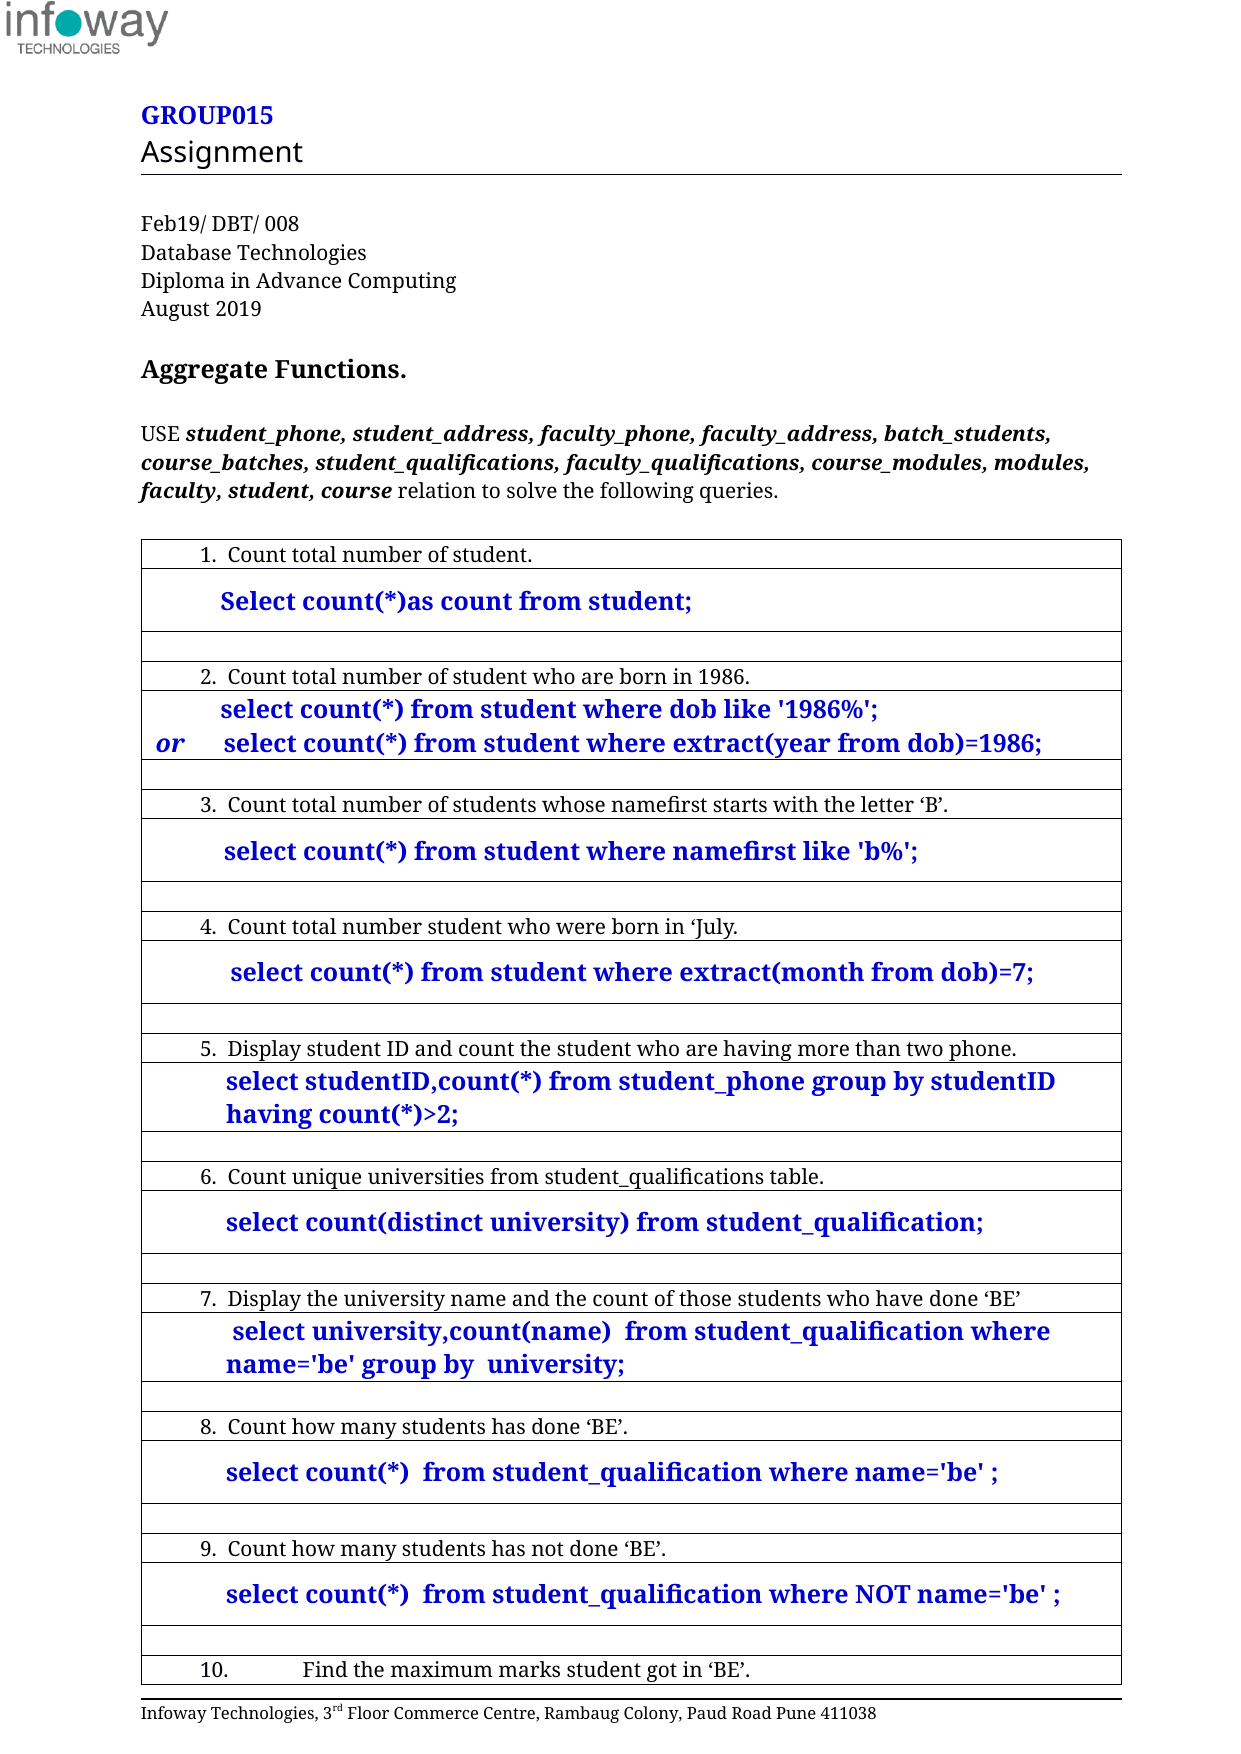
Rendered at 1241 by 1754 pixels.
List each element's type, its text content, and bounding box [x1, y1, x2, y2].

table_cell [142, 1132, 1121, 1161]
table_cell select university,count(name) from student_qualification where name='be' group by university; [142, 1313, 1121, 1381]
table_cell [142, 1626, 1121, 1654]
table_cell select count(*) from student where namefirst like 'b%'; [142, 819, 1121, 881]
table_cell select count(*) from student where dob like '1986%'; or select count(*) from student where extract(year from dob)=1986; [142, 691, 1121, 759]
table_cell select count(*) from student where extract(month from dob)=7; [142, 941, 1121, 1003]
table_cell select count(distinct university) from student_qualification; [142, 1191, 1121, 1253]
table_cell [142, 760, 1121, 789]
table_cell Find the maximum marks student got in ‘BE’. [142, 1656, 1121, 1684]
table_cell [142, 1004, 1121, 1033]
table_cell [142, 1504, 1121, 1533]
table_cell Count how many students has not done ‘BE’. [142, 1534, 1121, 1562]
text August 2019 [141, 294, 1122, 323]
table_cell Count total number of student who are born in 1986. [142, 662, 1121, 690]
table_cell Count how many students has done ‘BE’. [142, 1412, 1121, 1440]
picture [0, 0, 171, 57]
text Diploma in Advance Computing [141, 266, 1122, 294]
table_cell Display student ID and count the student who are having more than two phone. [142, 1034, 1121, 1062]
table_header Count total number of student. [142, 540, 1121, 568]
table_cell Count total number student who were born in ‘July. [142, 912, 1121, 940]
table_cell select count(*) from student_qualification where NOT name='be' ; [142, 1563, 1121, 1625]
table_cell [142, 1254, 1121, 1283]
table_cell [142, 1382, 1121, 1411]
table_cell Select count(*)as count from student; [142, 569, 1121, 631]
table_cell Count unique universities from student_qualifications table. [142, 1162, 1121, 1190]
table_cell [142, 632, 1121, 661]
text Feb19/ DBT/ 008 [141, 209, 1122, 238]
table_cell select count(*) from student_qualification where name='be' ; [142, 1441, 1121, 1503]
text USE student_phone, student_address, faculty_phone, faculty_address, batch_students, course_batches, student_qualifications, faculty_qualifications, course_modules, modules, faculty, student, course relation to solve the following queries. [141, 419, 1122, 505]
text Aggregate Functions. [141, 351, 1122, 385]
table_cell Count total number of students whose namefirst starts with the letter ‘B’. [142, 790, 1121, 818]
table_cell Display the university name and the count of those students who have done ‘BE’ [142, 1284, 1121, 1312]
text Database Technologies [141, 238, 1122, 266]
table_cell select studentID,count(*) from student_phone group by studentID having count(*)>2; [142, 1063, 1121, 1131]
text Assignment [141, 132, 1122, 174]
table_cell [142, 882, 1121, 911]
